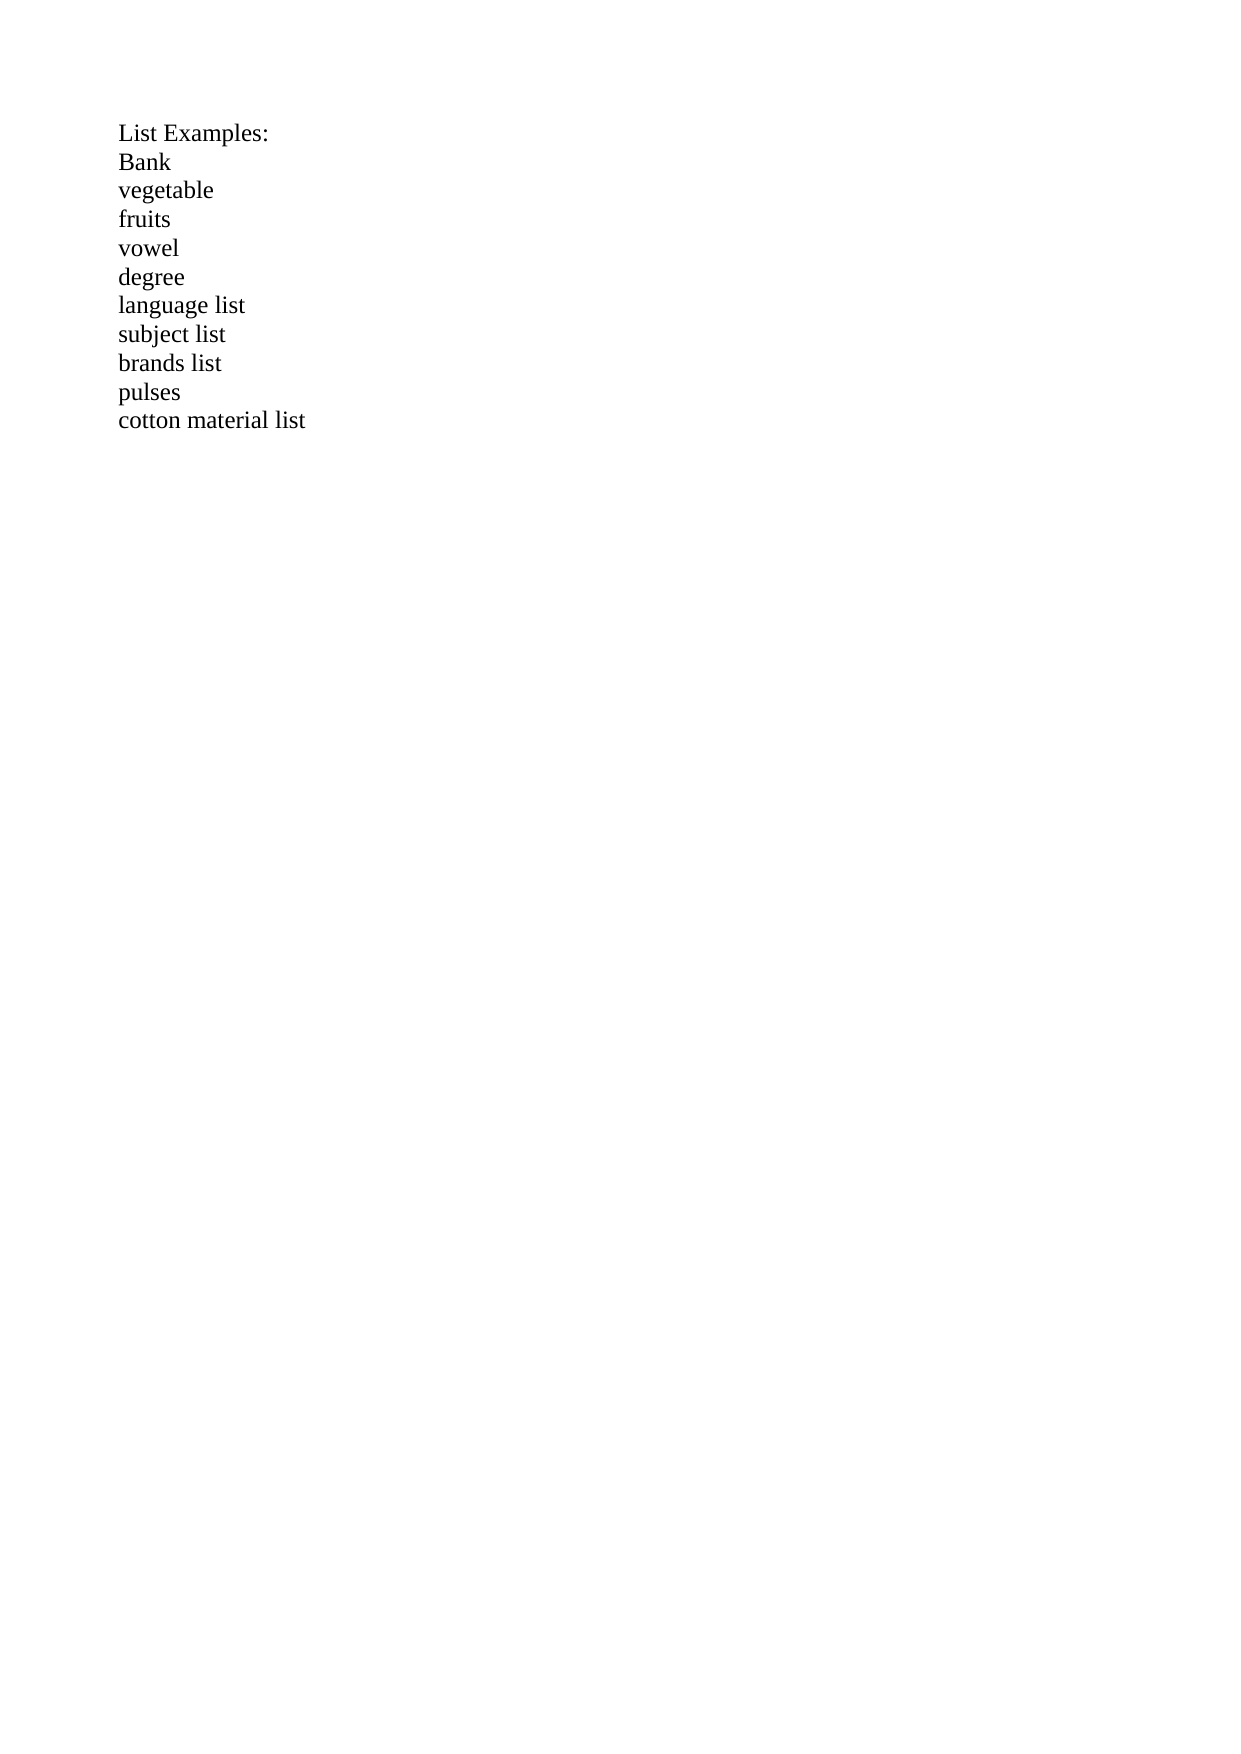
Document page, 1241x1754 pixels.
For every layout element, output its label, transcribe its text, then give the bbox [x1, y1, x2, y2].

text cotton material list [118, 406, 1122, 434]
text Bank [118, 147, 1122, 176]
text vowel [118, 233, 1122, 262]
text language list [118, 291, 1122, 319]
text degree [118, 262, 1122, 291]
text fruits [118, 204, 1122, 233]
text pulses [118, 377, 1122, 406]
text vegetable [118, 176, 1122, 204]
text brands list [118, 348, 1122, 377]
text List Examples: [118, 118, 1122, 147]
text subject list [118, 319, 1122, 348]
